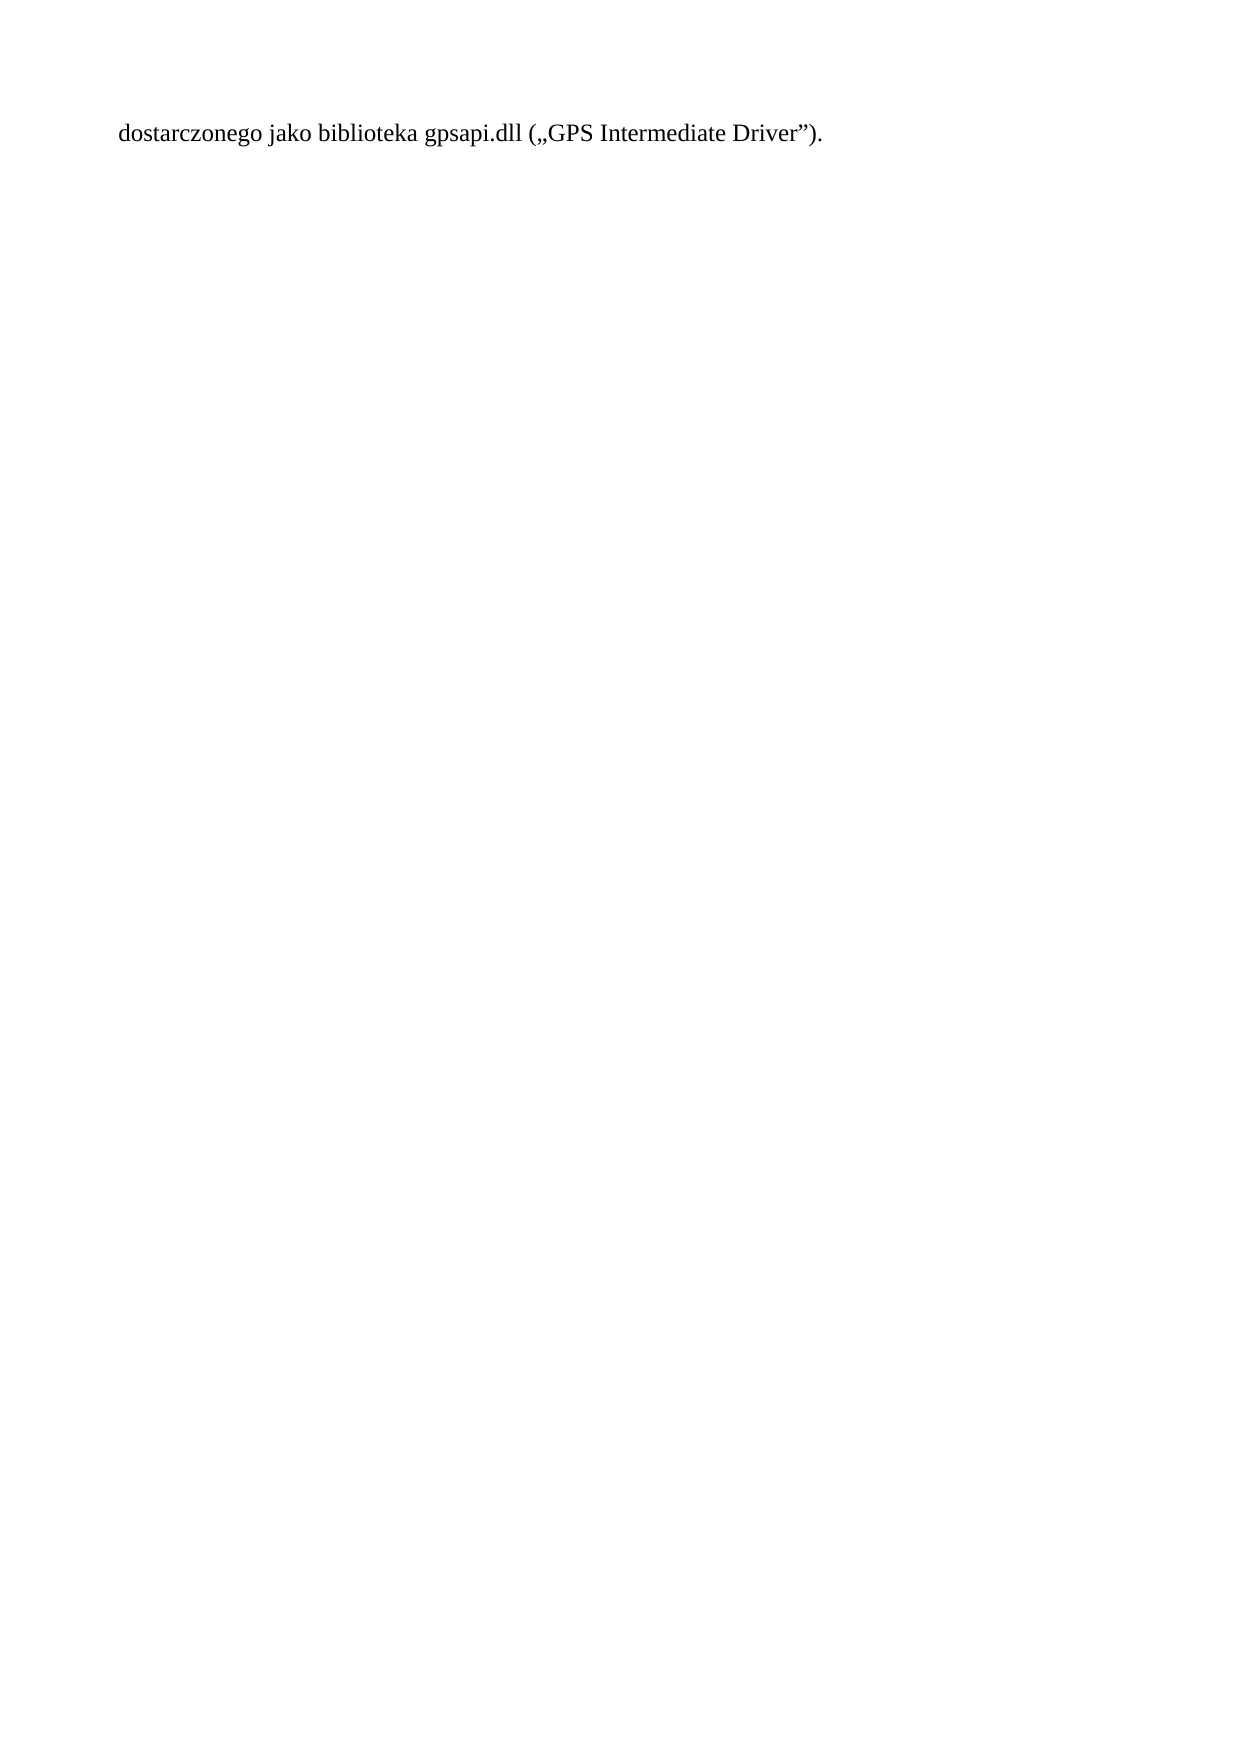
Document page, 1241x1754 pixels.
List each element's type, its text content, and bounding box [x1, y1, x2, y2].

text dostarczonego jako biblioteka gpsapi.dll („GPS Intermediate Driver”). [118, 118, 1122, 147]
